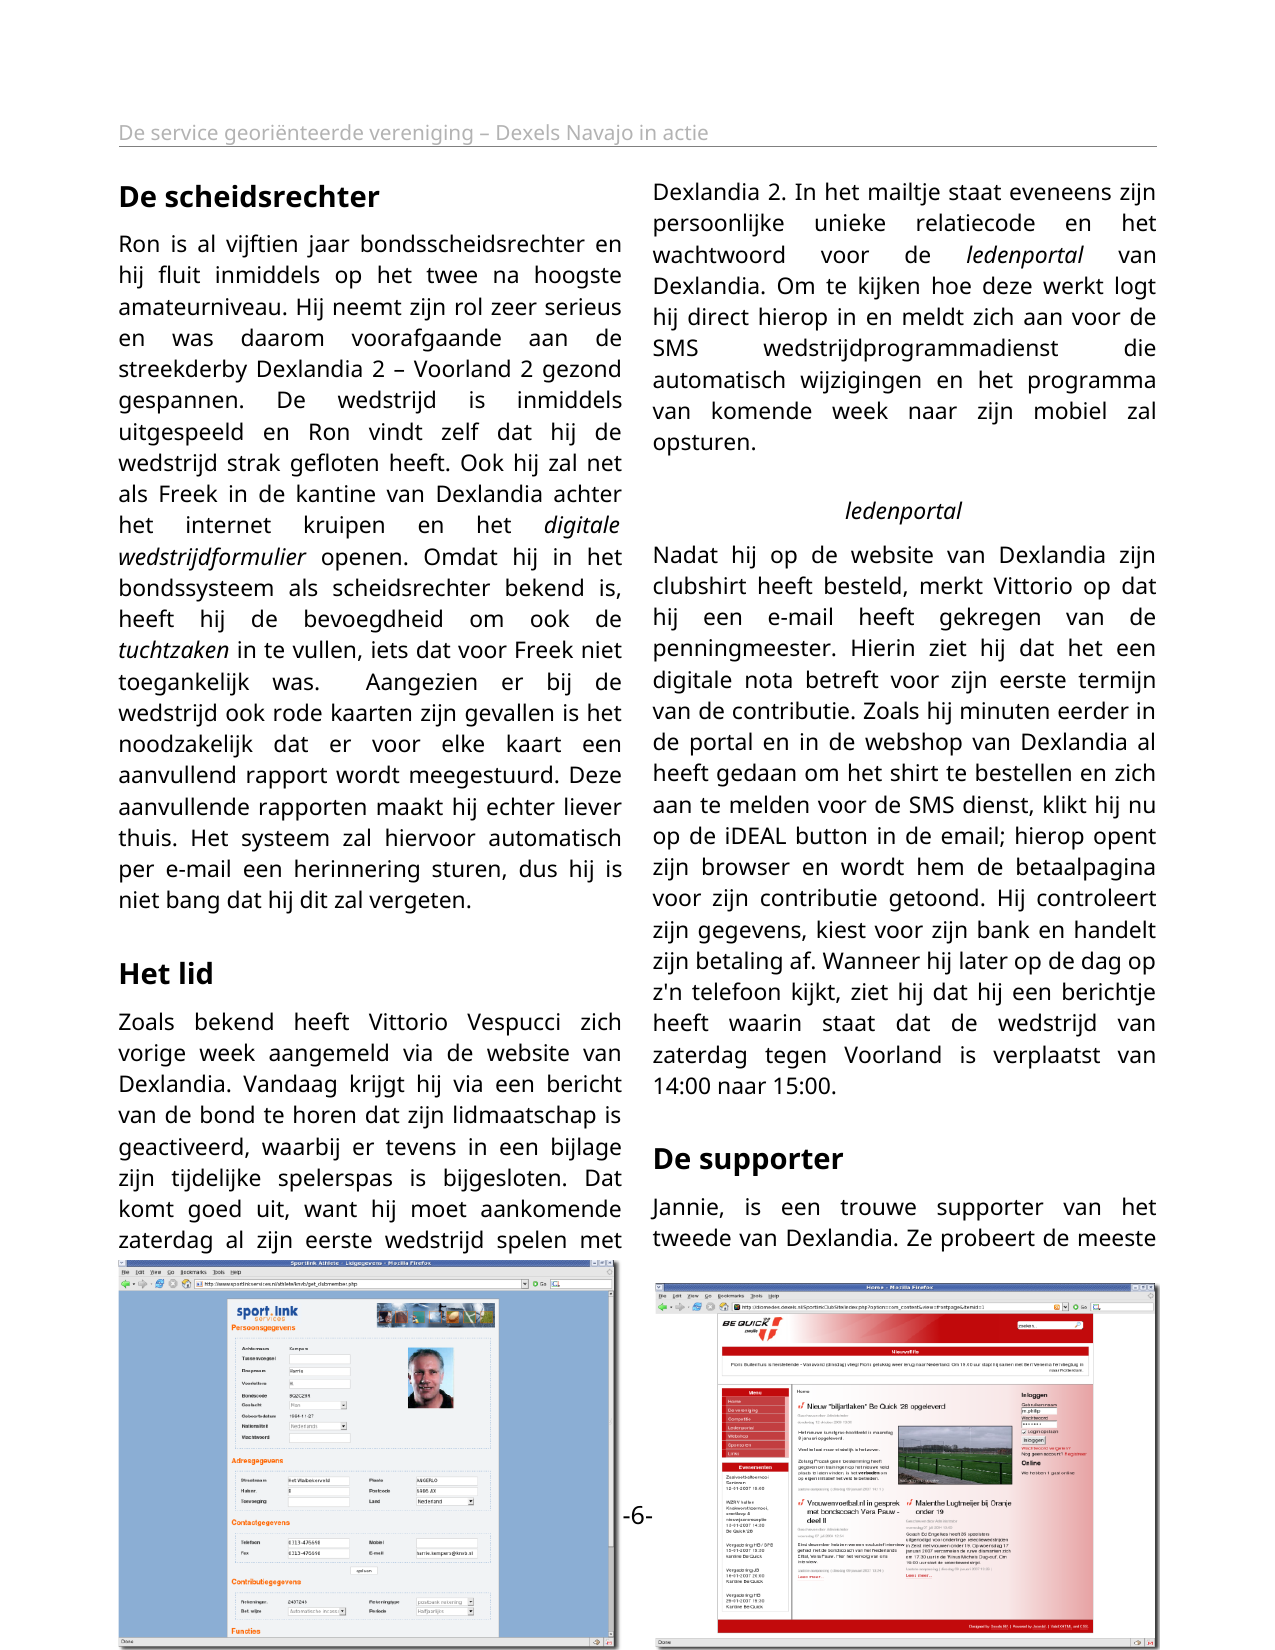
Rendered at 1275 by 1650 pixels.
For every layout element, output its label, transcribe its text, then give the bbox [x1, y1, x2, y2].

subtitle De scheidsrechter [118, 176, 622, 216]
subtitle De supporter [652, 1138, 1157, 1178]
text Jannie, is een trouwe supporter van het tweede van Dexlandia. Ze probeert de meeste [652, 1191, 1157, 1253]
text Ron is al vijftien jaar bondsscheidsrechter en hij fluit inmiddels op het twee na hoogste amateurniveau. Hij neemt zijn rol zeer serieus en was daarom voorafgaande aan de streekderby Dexlandia 2 – Voorland 2 gezond gespannen. De wedstrijd is inmiddels uitgespeeld en Ron vindt zelf dat hij de wedstrijd strak gefloten heeft. Ook hij zal net als Freek in de kantine van Dexlandia achter het internet kruipen en het digitale wedstrijdformulier openen. Omdat hij in het bondssysteem als scheidsrechter bekend is, heeft hij de bevoegdheid om ook de tuchtzaken in te vullen, iets dat voor Freek niet toegankelijk was. Aangezien er bij de wedstrijd ook rode kaarten zijn gevallen is het noodzakelijk dat er voor elke kaart een aanvullend rapport wordt meegestuurd. Deze aanvullende rapporten maakt hij echter liever thuis. Het systeem zal hiervoor automatisch per e-mail een herinnering sturen, dus hij is niet bang dat hij dit zal vergeten. [118, 228, 622, 916]
text Zoals bekend heeft Vittorio Vespucci zich vorige week aangemeld via de website van Dexlandia. Vandaag krijgt hij via een bericht van de bond te horen dat zijn lidmaatschap is geactiveerd, waarbij er tevens in een bijlage zijn tijdelijke spelerspas is bijgesloten. Dat komt goed uit, want hij moet aankomende zaterdag al zijn eerste wedstrijd spelen met [118, 1005, 622, 1255]
text Nadat hij op de website van Dexlandia zijn clubshirt heeft besteld, merkt Vittorio op dat hij een e-mail heeft gekregen van de penningmeester. Hierin ziet hij dat het een digitale nota betreft voor zijn eerste termijn van de contributie. Zoals hij minuten eerder in de portal en in de webshop van Dexlandia al heeft gedaan om het shirt te bestellen en zich aan te melden voor de SMS dienst, klikt hij nu op de iDEAL button in de email; hierop opent zijn browser en wordt hem de betaalpagina voor zijn contributie getoond. Hij controleert zijn gegevens, kiest voor zijn bank en handelt zijn betaling af. Wanneer hij later op de dag op z'n telefoon kijkt, ziet hij dat hij een berichtje heeft waarin staat dat de wedstrijd van zaterdag tegen Voorland is verplaatst van 14:00 naar 15:00. [652, 538, 1157, 1101]
text Dexlandia 2. In het mailtje staat eveneens zijn persoonlijke unieke relatiecode en het wachtwoord voor de ledenportal van Dexlandia. Om te kijken hoe deze werkt logt hij direct hierop in en meldt zich aan voor de SMS wedstrijdprogrammadienst die automatisch wijzigingen en het programma van komende week naar zijn mobiel zal opsturen. [652, 176, 1157, 457]
picture [655, 1283, 1160, 1650]
subtitle Het lid [118, 953, 622, 993]
subtitle ledenportal [652, 495, 1157, 526]
picture [118, 1260, 623, 1650]
